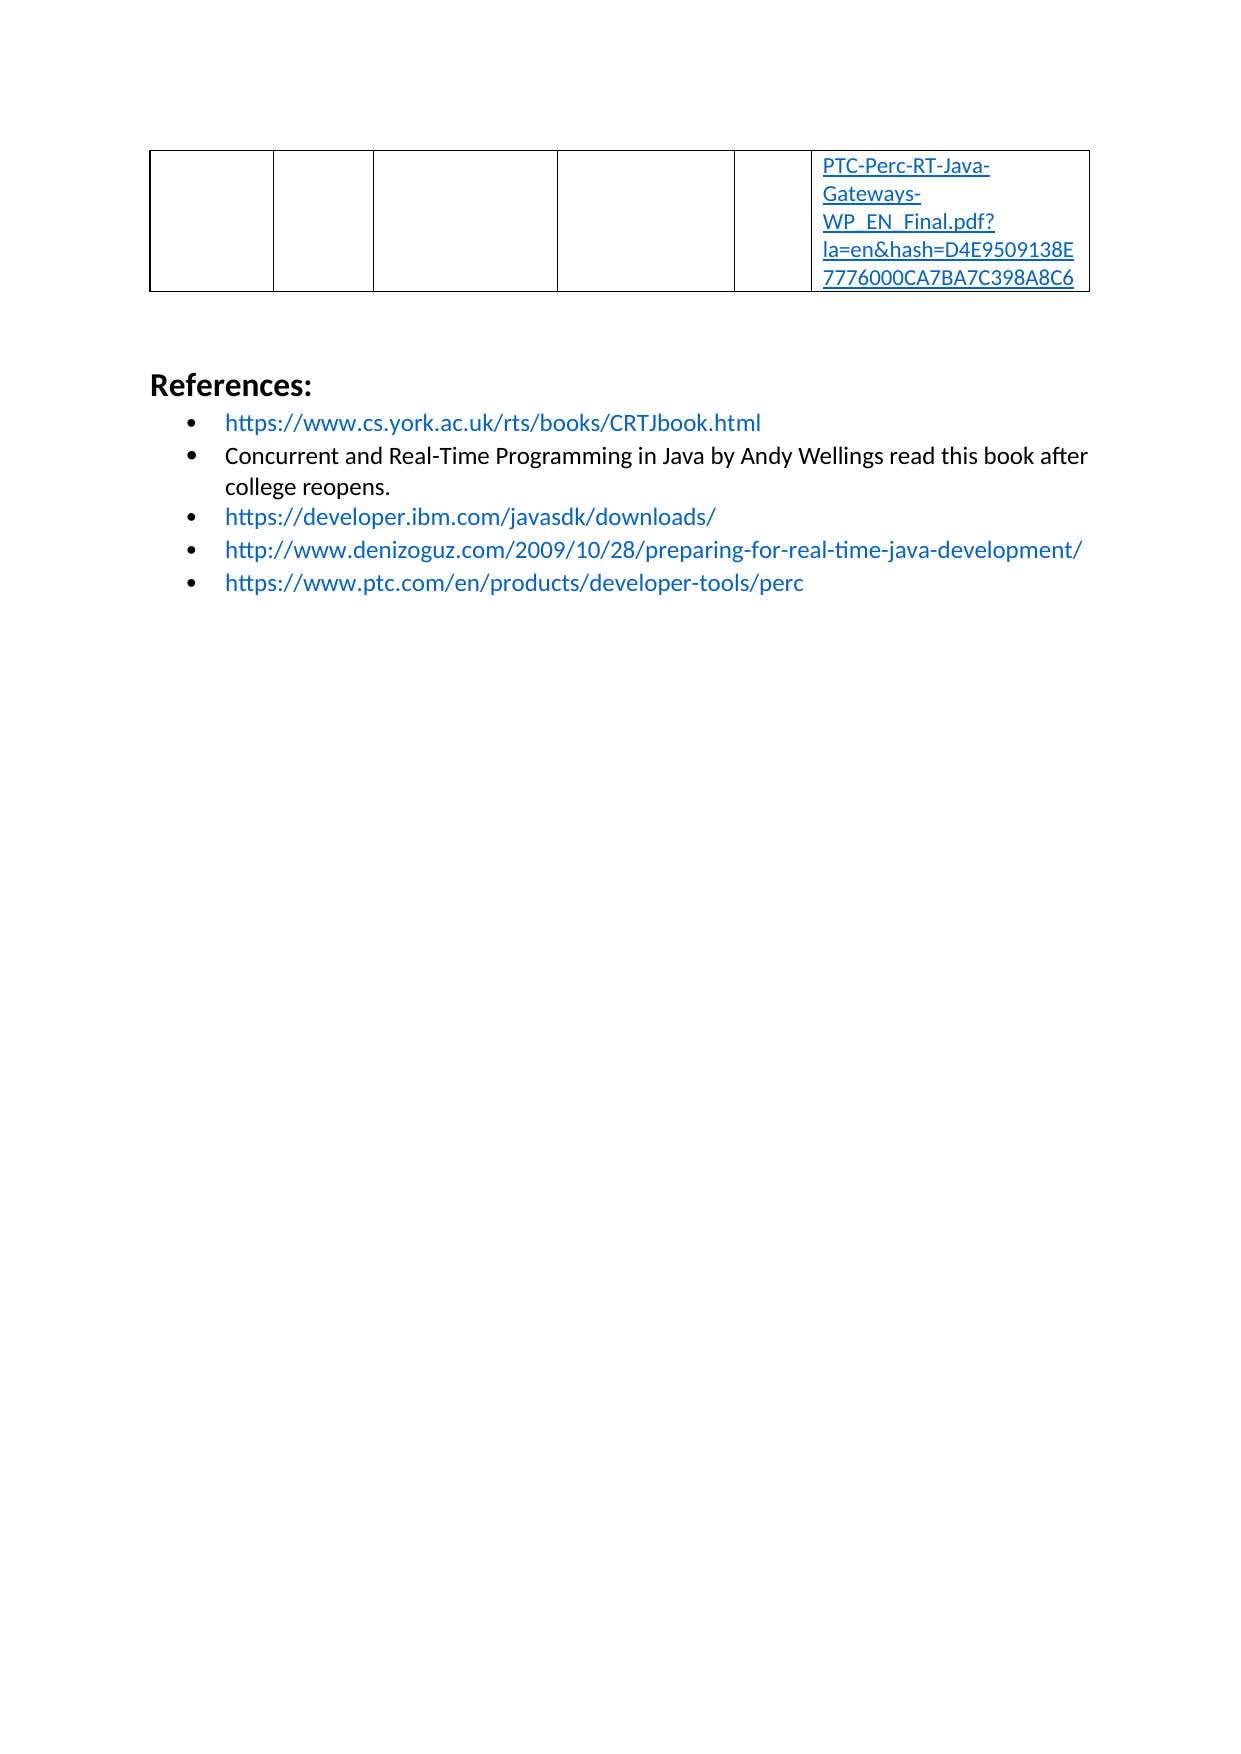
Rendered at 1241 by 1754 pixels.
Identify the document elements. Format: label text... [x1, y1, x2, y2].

subtitle Concurrent and Real-Time Programming in Java by Andy Wellings read this book after college reopens. [187, 440, 1090, 501]
list https://www.cs.york.ac.uk/rts/books/CRTJbook.html [187, 407, 1090, 438]
list References: [150, 363, 1090, 404]
list https://developer.ibm.com/javasdk/downloads/ [187, 501, 1090, 532]
table_cell [151, 151, 273, 291]
table_cell [274, 151, 373, 291]
table_cell PTC-Perc-RT-Java-Gateways-WP_EN_Final.pdf?la=en&hash=D4E9509138E7776000CA7BA7C398A8C6 [812, 151, 1089, 291]
table_cell [558, 151, 734, 291]
list http://www.denizoguz.com/2009/10/28/preparing-for-real-time-java-development/ [187, 534, 1090, 565]
list https://www.ptc.com/en/products/developer-tools/perc [187, 567, 1090, 598]
table_cell [735, 151, 811, 291]
table_cell [374, 151, 557, 291]
